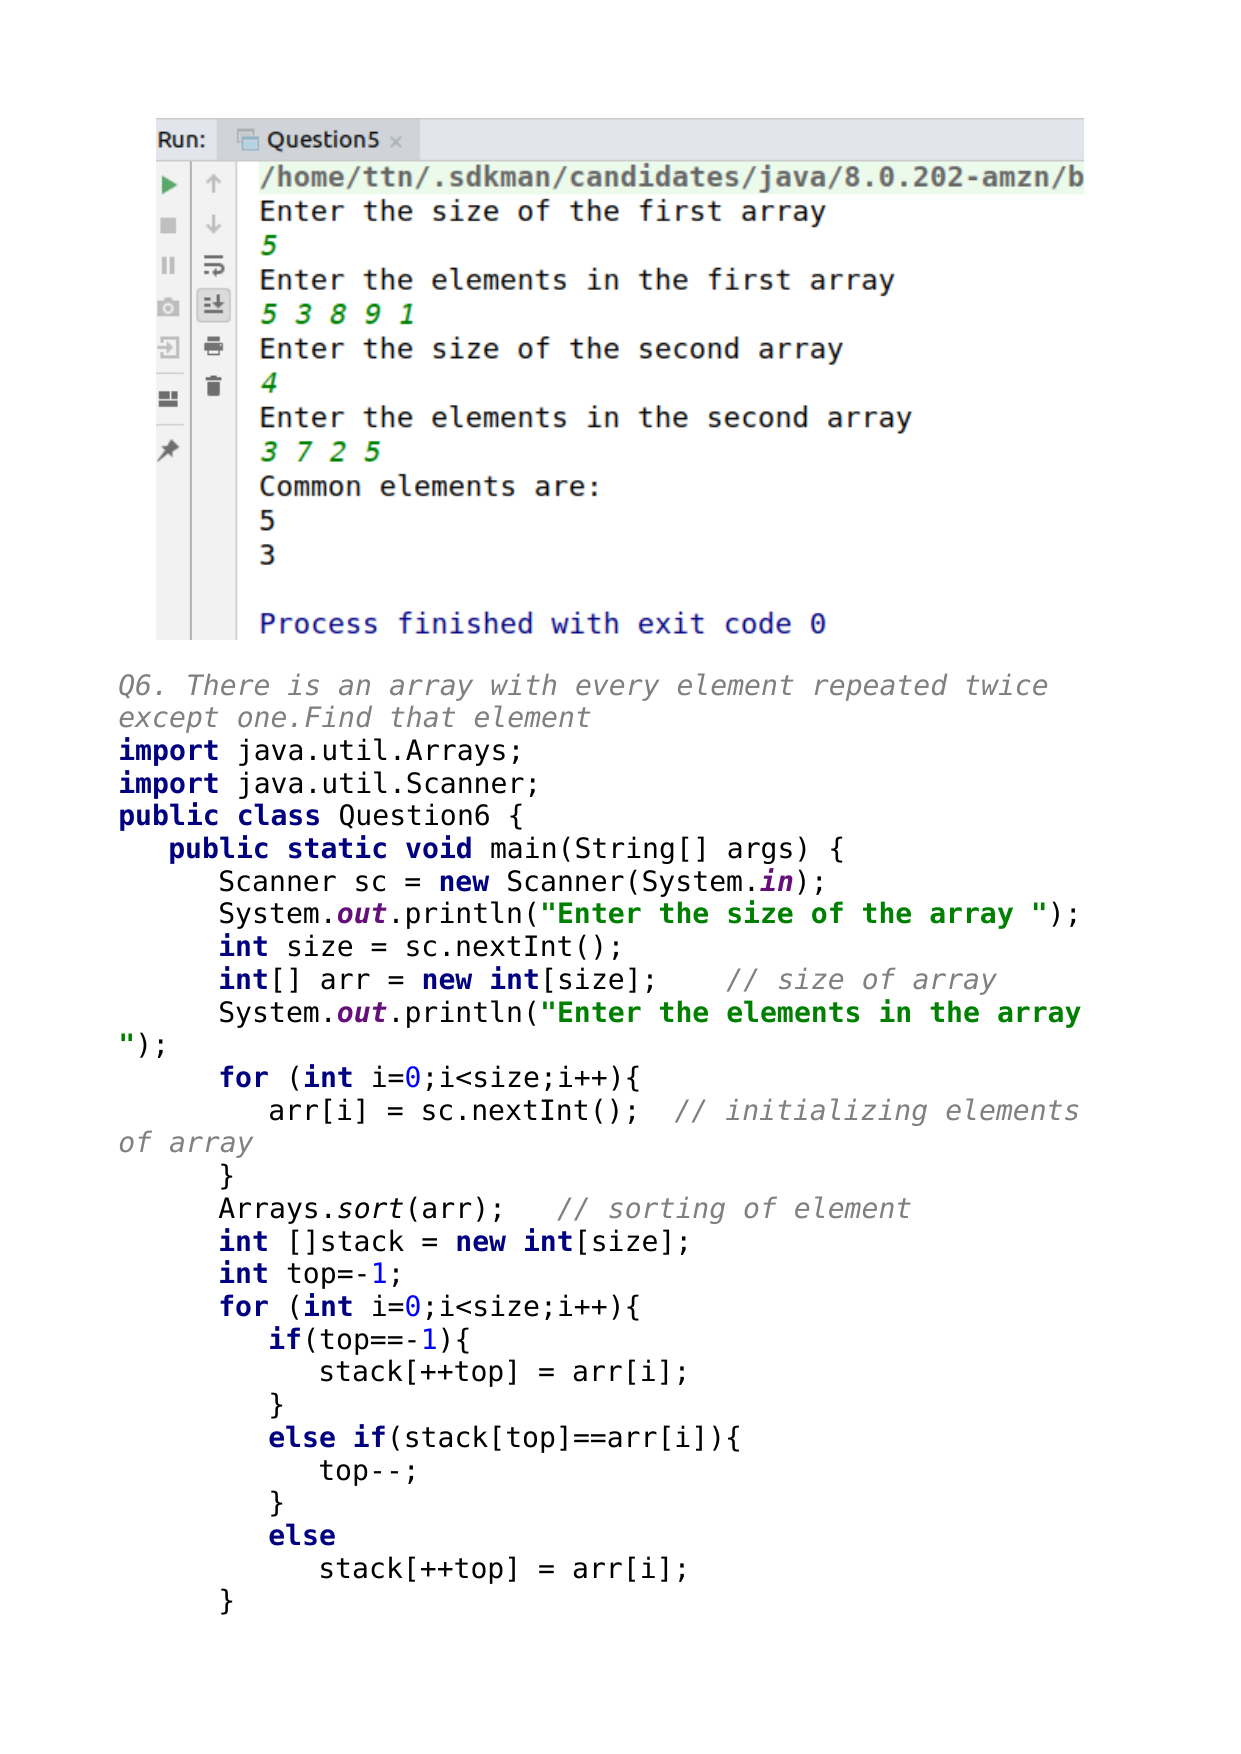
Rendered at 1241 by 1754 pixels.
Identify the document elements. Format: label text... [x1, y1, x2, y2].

text System.out.println("Enter the elements in the array "); [118, 996, 1122, 1061]
text arr[i] = sc.nextInt(); // initializing elements of array [118, 1094, 1122, 1159]
text stack[++top] = arr[i]; [118, 1356, 1122, 1388]
text int top=-1; [118, 1257, 1122, 1290]
text int[] arr = new int[size]; // size of array [118, 963, 1122, 996]
text top--; [118, 1454, 1122, 1486]
text } [118, 1584, 1122, 1617]
text int size = sc.nextInt(); [118, 930, 1122, 963]
text } [118, 1388, 1122, 1421]
text else if(stack[top]==arr[i]){ [118, 1421, 1122, 1454]
text Scanner sc = new Scanner(System.in); [118, 865, 1122, 898]
text for (int i=0;i<size;i++){ [118, 1061, 1122, 1094]
text stack[++top] = arr[i]; [118, 1552, 1122, 1584]
text public static void main(String[] args) { [118, 832, 1122, 865]
text for (int i=0;i<size;i++){ [118, 1290, 1122, 1323]
text } [118, 1159, 1122, 1192]
text public class Question6 { [118, 799, 1122, 832]
text int []stack = new int[size]; [118, 1225, 1122, 1257]
text else [118, 1519, 1122, 1552]
text Q6. There is an array with every element repeated twice except one.Find that element [118, 669, 1122, 734]
text if(top==-1){ [118, 1323, 1122, 1356]
picture [156, 118, 1085, 640]
text Arrays.sort(arr); // sorting of element [118, 1192, 1122, 1225]
text System.out.println("Enter the size of the array "); [118, 898, 1122, 930]
text import java.util.Scanner; [118, 767, 1122, 799]
text import java.util.Arrays; [118, 734, 1122, 767]
text } [118, 1486, 1122, 1519]
